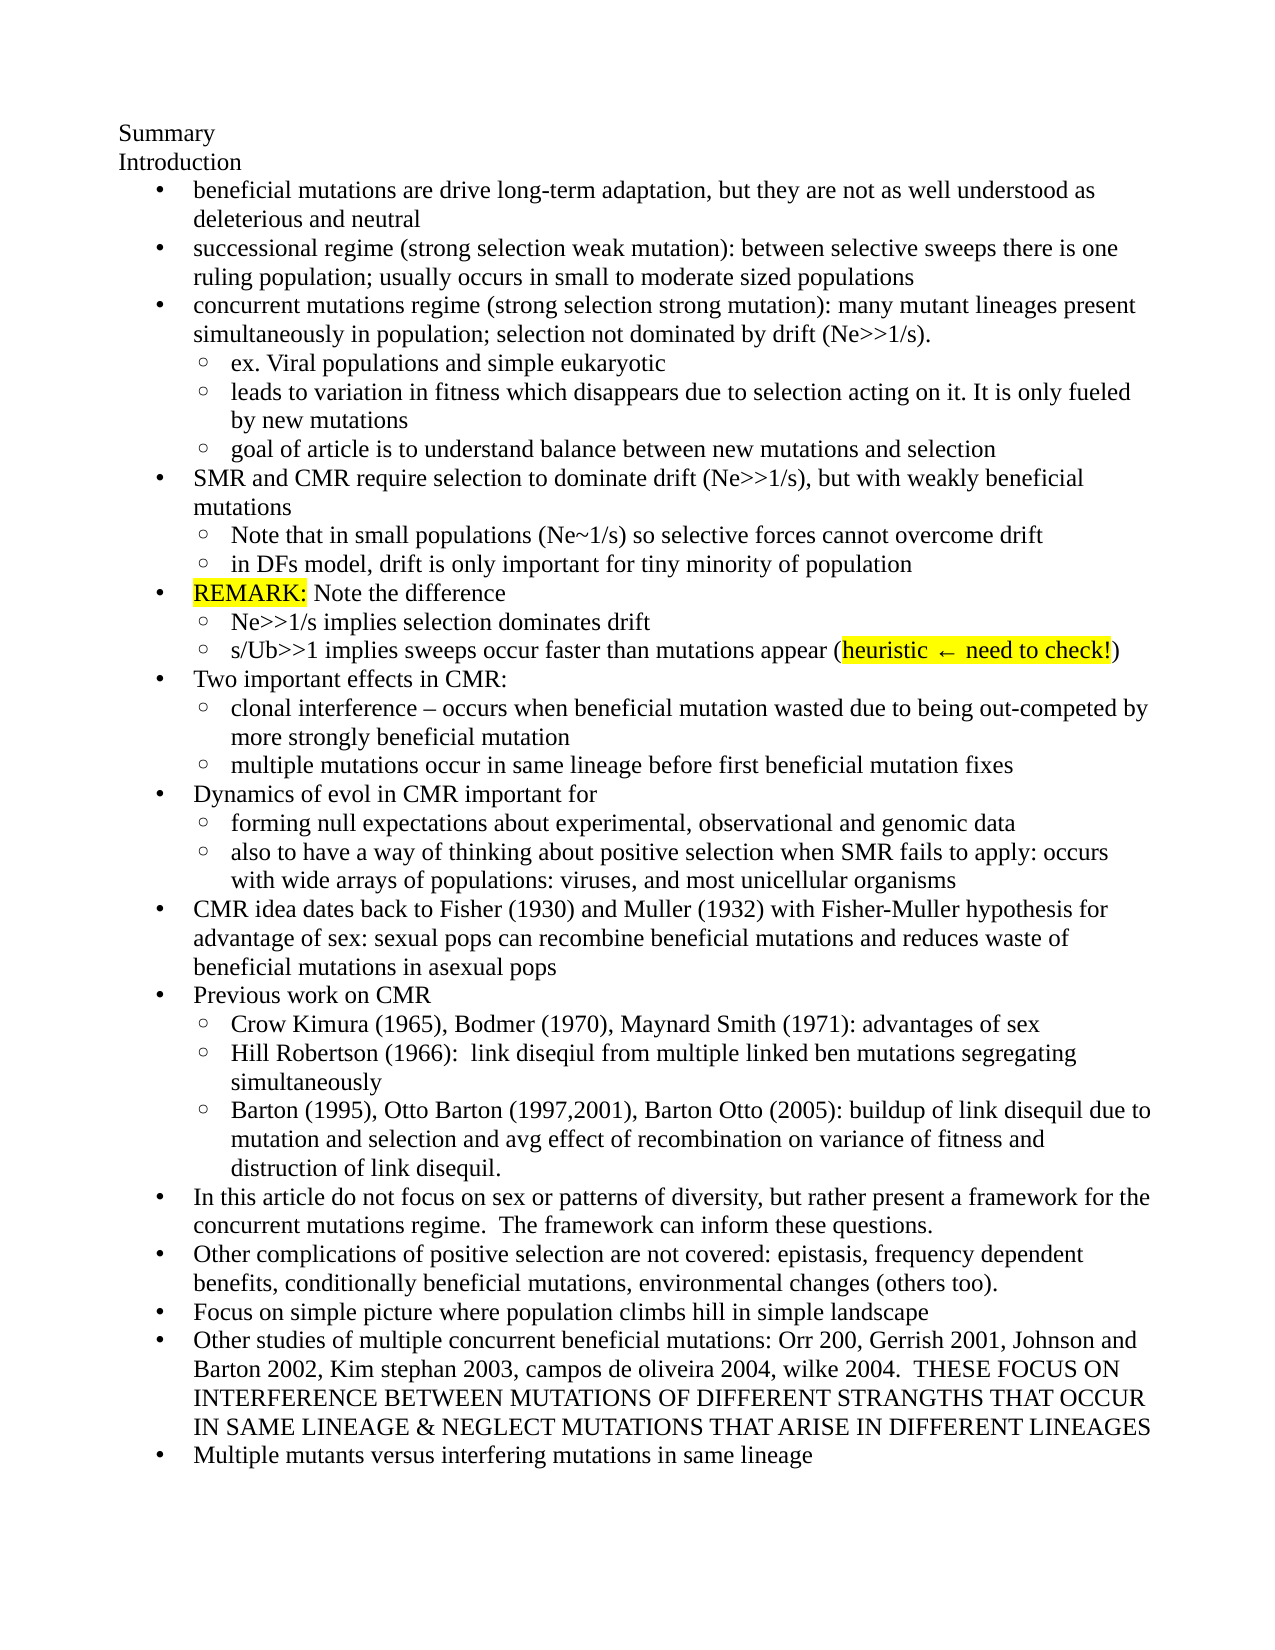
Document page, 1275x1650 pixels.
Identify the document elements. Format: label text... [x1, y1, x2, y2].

list s/Ub>>1 implies sweeps occur faster than mutations appear (heuristic ← need to check!) [193, 636, 1157, 664]
list Previous work on CMR [156, 981, 1157, 1009]
list Other studies of multiple concurrent beneficial mutations: Orr 200, Gerrish 2001, Johnson and Barton 2002, Kim stephan 2003, campos de oliveira 2004, wilke 2004. THESE FOCUS ON INTERFERENCE BETWEEN MUTATIONS OF DIFFERENT STRANGTHS THAT OCCUR IN SAME LINEAGE & NEGLECT MUTATIONS THAT ARISE IN DIFFERENT LINEAGES [156, 1326, 1157, 1441]
list Other complications of positive selection are not covered: epistasis, frequency dependent benefits, conditionally beneficial mutations, environmental changes (others too). [156, 1239, 1157, 1297]
list Note that in small populations (Ne~1/s) so selective forces cannot overcome drift [193, 521, 1157, 549]
list In this article do not focus on sex or patterns of diversity, but rather present a framework for the concurrent mutations regime. The framework can inform these questions. [156, 1182, 1157, 1239]
list Two important effects in CMR: [156, 664, 1157, 693]
text Summary [118, 118, 1157, 147]
list Crow Kimura (1965), Bodmer (1970), Maynard Smith (1971): advantages of sex [193, 1009, 1157, 1038]
list Hill Robertson (1966): link diseqiul from multiple linked ben mutations segregating simultaneously [193, 1038, 1157, 1096]
list multiple mutations occur in same lineage before first beneficial mutation fixes [193, 751, 1157, 779]
list also to have a way of thinking about positive selection when SMR fails to apply: occurs with wide arrays of populations: viruses, and most unicellular organisms [193, 837, 1157, 894]
list forming null expectations about experimental, observational and genomic data [193, 808, 1157, 837]
list Focus on simple picture where population climbs hill in simple landscape [156, 1297, 1157, 1326]
list REMARK: Note the difference [156, 578, 1157, 607]
list concurrent mutations regime (strong selection strong mutation): many mutant lineages present simultaneously in population; selection not dominated by drift (Ne>>1/s). [156, 291, 1157, 348]
list leads to variation in fitness which disappears due to selection acting on it. It is only fueled by new mutations [193, 377, 1157, 434]
list Barton (1995), Otto Barton (1997,2001), Barton Otto (2005): buildup of link disequil due to mutation and selection and avg effect of recombination on variance of fitness and distruction of link disequil. [193, 1096, 1157, 1182]
list goal of article is to understand balance between new mutations and selection [193, 434, 1157, 463]
list ex. Viral populations and simple eukaryotic [193, 348, 1157, 377]
list Multiple mutants versus interfering mutations in same lineage [156, 1441, 1157, 1469]
list Ne>>1/s implies selection dominates drift [193, 607, 1157, 636]
list successional regime (strong selection weak mutation): between selective sweeps there is one ruling population; usually occurs in small to moderate sized populations [156, 233, 1157, 291]
list SMR and CMR require selection to dominate drift (Ne>>1/s), but with weakly beneficial mutations [156, 463, 1157, 521]
list in DFs model, drift is only important for tiny minority of population [193, 549, 1157, 578]
list clonal interference – occurs when beneficial mutation wasted due to being out-competed by more strongly beneficial mutation [193, 693, 1157, 751]
text Introduction [118, 147, 1157, 176]
list CMR idea dates back to Fisher (1930) and Muller (1932) with Fisher-Muller hypothesis for advantage of sex: sexual pops can recombine beneficial mutations and reduces waste of beneficial mutations in asexual pops [156, 894, 1157, 981]
list Dynamics of evol in CMR important for [156, 779, 1157, 808]
list beneficial mutations are drive long-term adaptation, but they are not as well understood as deleterious and neutral [156, 176, 1157, 233]
